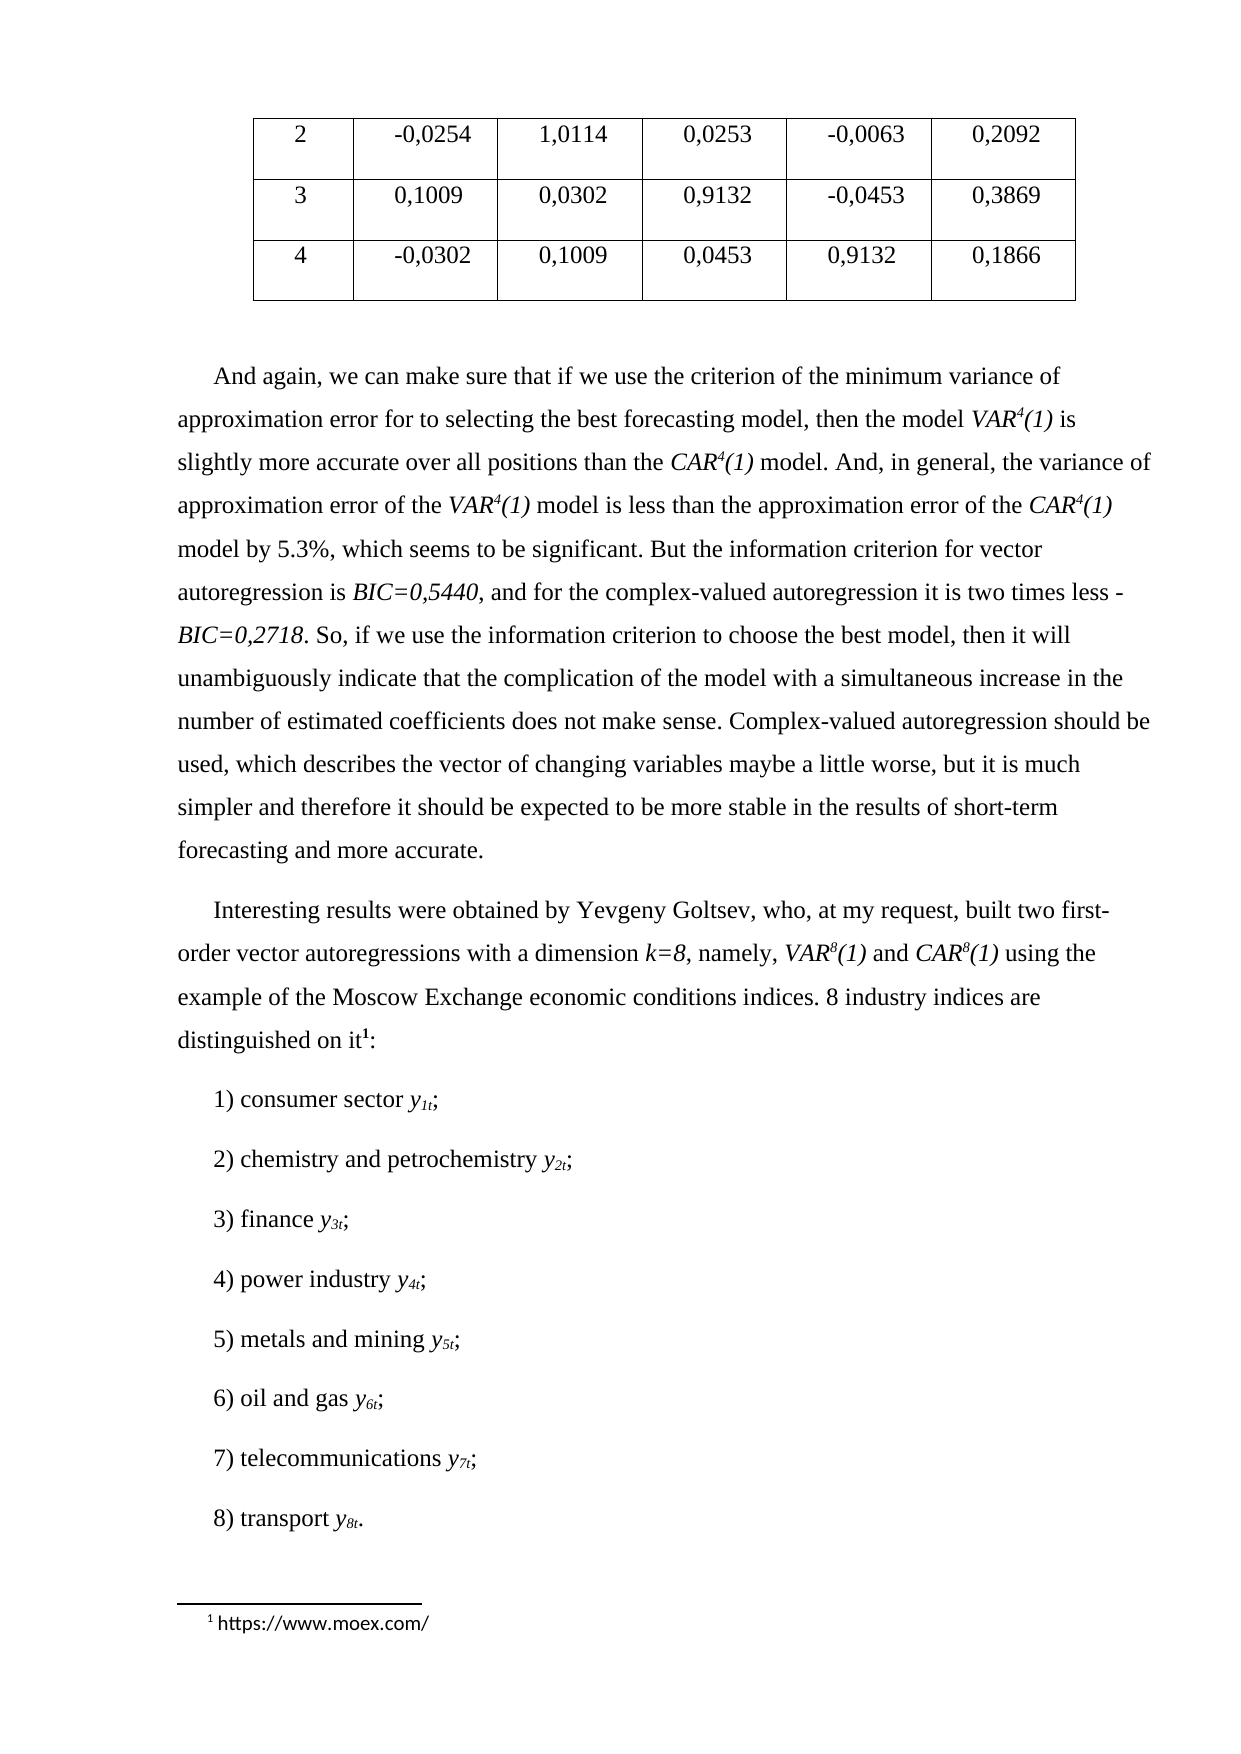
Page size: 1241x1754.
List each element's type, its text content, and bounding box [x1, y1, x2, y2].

table_cell 1,0114 [498, 119, 642, 179]
table_cell 0,0253 [643, 119, 786, 179]
text 5) metals and mining y5t; [177, 1324, 1152, 1352]
table_cell 0,0453 [643, 241, 786, 300]
table_cell 0,0302 [498, 180, 642, 239]
table_cell 0,9132 [787, 241, 931, 300]
text 4) power industry y4t; [177, 1264, 1152, 1293]
text 1) consumer sector y1t; [177, 1084, 1152, 1113]
table_cell -0,0063 [787, 119, 931, 179]
text And again, we can make sure that if we use the criterion of the minimum variance of approximation error for to selecting the best forecasting model, then the model VAR4(1) is slightly more accurate over all positions than the СAR4(1) model. And, in general, the variance of approximation error of the VAR4(1) model is less than the approximation error of the СAR4(1) model by 5.3%, which seems to be significant. But the information criterion for vector autoregression is BIC=0,5440, and for the complex-valued autoregression it is two times less - BIC=0,2718. So, if we use the information criterion to choose the best model, then it will unambiguously indicate that the complication of the model with a simultaneous increase in the number of estimated coefficients does not make sense. Complex-valued autoregression should be used, which describes the vector of changing variables maybe a little worse, but it is much simpler and therefore it should be expected to be more stable in the results of short-term forecasting and more accurate. [177, 361, 1152, 864]
table_cell 0,1009 [498, 241, 642, 300]
text 6) oil and gas y6t; [177, 1383, 1152, 1412]
table_cell 0,1009 [354, 180, 497, 239]
text 7) telecommunications y7t; [177, 1443, 1152, 1472]
table_cell 0,2092 [932, 119, 1075, 179]
text https://www.moex.com/ [177, 1610, 1152, 1636]
table_cell 2 [254, 119, 353, 179]
table_cell 0,1866 [932, 241, 1075, 300]
table_cell 4 [254, 241, 353, 300]
table_cell 0,3869 [932, 180, 1075, 239]
table_cell -0,0254 [354, 119, 497, 179]
text 3) finance y3t; [177, 1204, 1152, 1233]
table_cell -0,0453 [787, 180, 931, 239]
table_cell 0,9132 [643, 180, 786, 239]
text Interesting results were obtained by Yevgeny Goltsev, who, at my request, built two first-order vector autoregressions with a dimension k=8, namely, VAR8(1) and CAR8(1) using the example of the Moscow Exchange economic conditions indices. 8 industry indices are distinguished on it: [177, 895, 1152, 1053]
table_cell 3 [254, 180, 353, 239]
text 2) chemistry and petrochemistry y2t; [177, 1144, 1152, 1173]
text 8) transport y8t. [177, 1503, 1152, 1532]
table_cell -0,0302 [354, 241, 497, 300]
